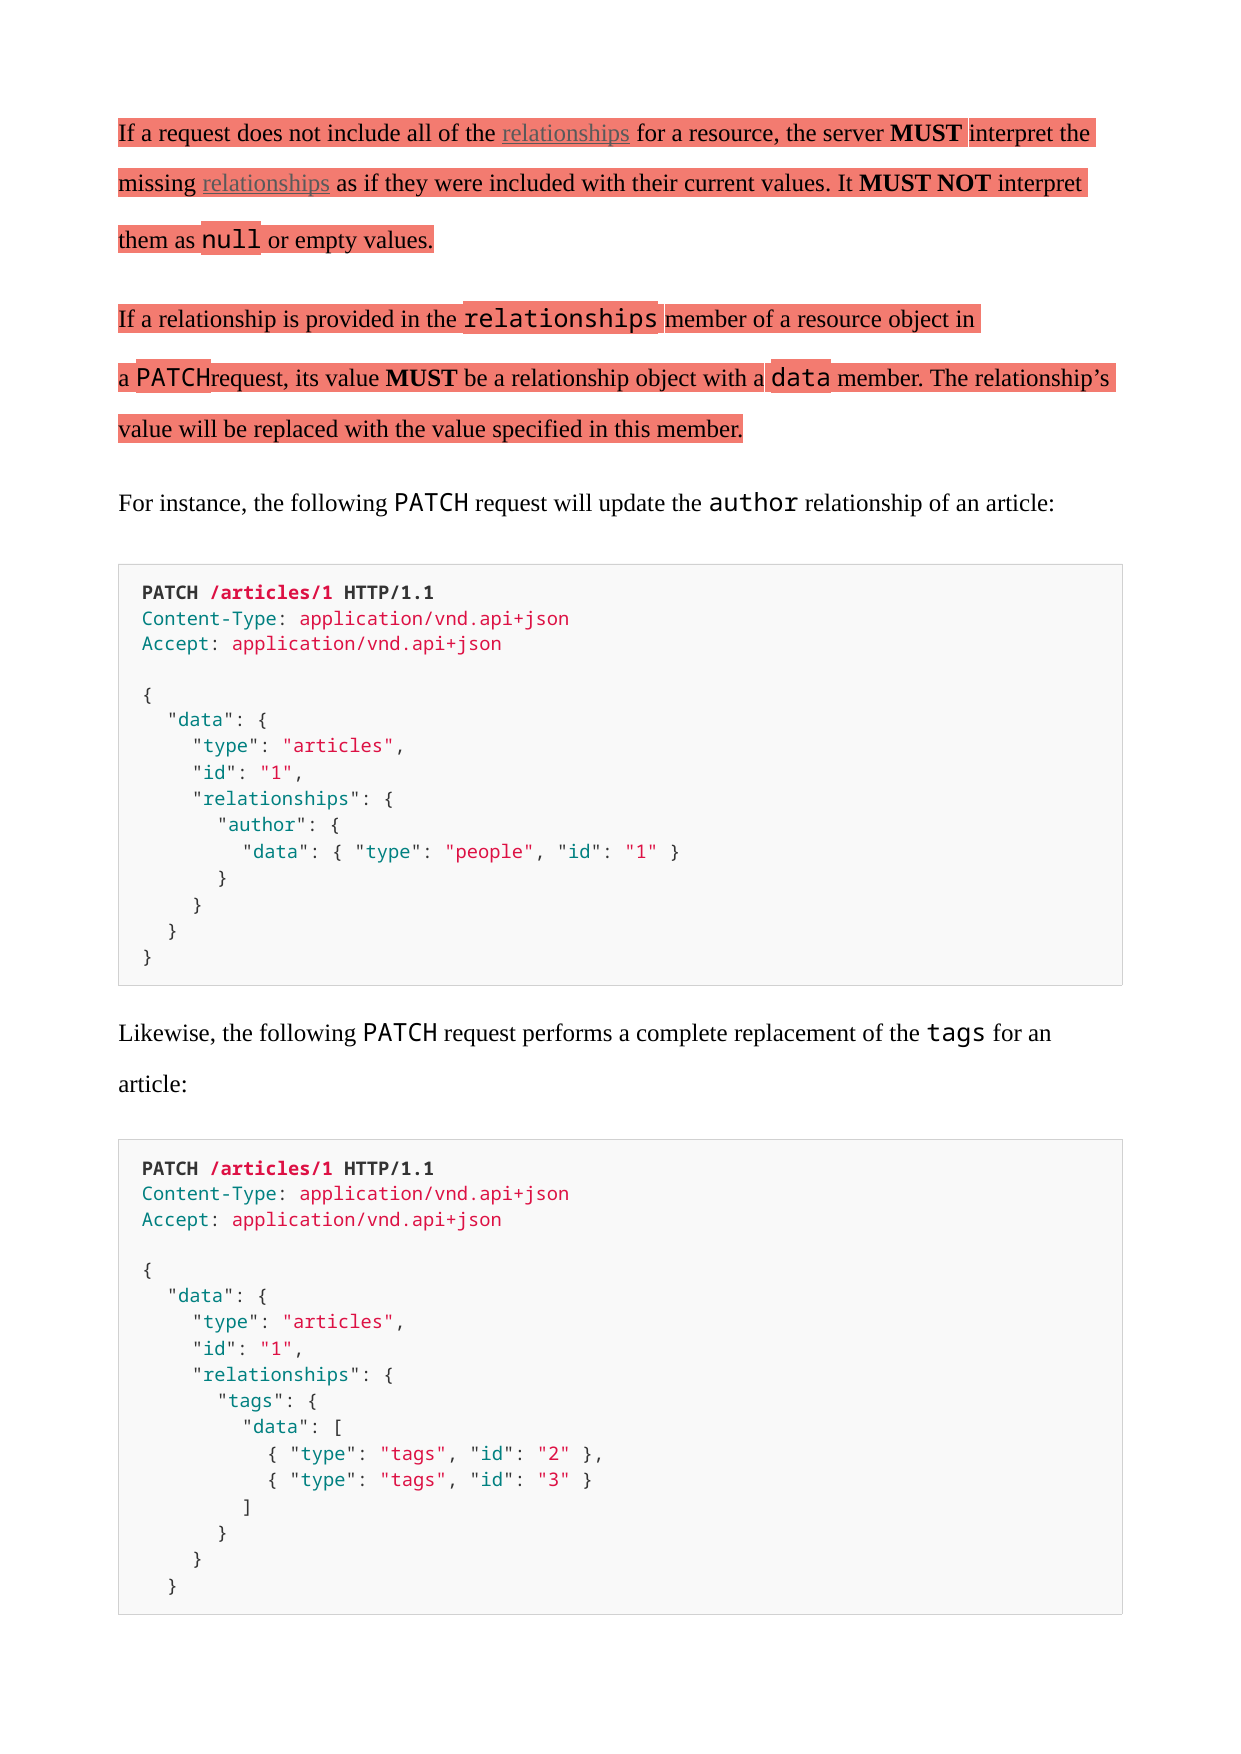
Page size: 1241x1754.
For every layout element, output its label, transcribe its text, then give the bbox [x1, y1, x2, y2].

text } [119, 1556, 1122, 1614]
text ] [416, 1477, 421, 1485]
text Likewise, the following PATCH request performs a complete replacement of the tags for an article: [118, 1014, 1122, 1098]
text } [119, 901, 1122, 928]
text } [119, 1503, 1122, 1530]
text Accept: application/vnd.api+json [119, 1190, 1122, 1216]
text "id": "1", [119, 1319, 1122, 1345]
text "type": "articles", [119, 1293, 1122, 1319]
text { [119, 1241, 1122, 1266]
text Content-Type: application/vnd.api+json [119, 589, 1122, 614]
text } [119, 875, 1122, 901]
text Accept: application/vnd.api+json [119, 614, 1122, 640]
text } [119, 928, 1122, 985]
text } [119, 849, 1122, 875]
text { [119, 665, 1122, 691]
text } [119, 1530, 1122, 1556]
text "data": { [119, 1266, 1122, 1293]
text If a relationship is provided in the relationships member of a resource object in a PATCHrequest, its value MUST be a relationship object with a data member. The relationship’s value will be replaced with the value specified in this member. [118, 301, 1122, 443]
text "data": [ [119, 1398, 1122, 1424]
text "data": { "type": "people", "id": "1" } [119, 822, 1122, 849]
text Content-Type: application/vnd.api+json [119, 1165, 1122, 1190]
text "data": { [119, 691, 1122, 717]
text "tags": { [119, 1372, 1122, 1398]
text "relationships": { [119, 770, 1122, 796]
text { "type": "tags", "id": "2" }, [119, 1424, 1122, 1451]
text "relationships": { [119, 1345, 1122, 1372]
text { "type": "tags", "id": "3" } [119, 1451, 1122, 1477]
text ] [119, 1477, 1122, 1503]
text If a request does not include all of the relationships for a resource, the server MUST interpret the missing relationships as if they were included with their current values. It MUST NOT interpret them as null or empty values. [118, 118, 1122, 255]
text PATCH /articles/1 HTTP/1.1 [119, 1140, 1122, 1165]
text "author": { [119, 796, 1122, 822]
text PATCH /articles/1 HTTP/1.1 [119, 565, 1122, 589]
text For instance, the following PATCH request will update the author relationship of an article: [118, 484, 1122, 518]
text "type": "articles", [119, 717, 1122, 743]
text "id": "1", [119, 743, 1122, 770]
